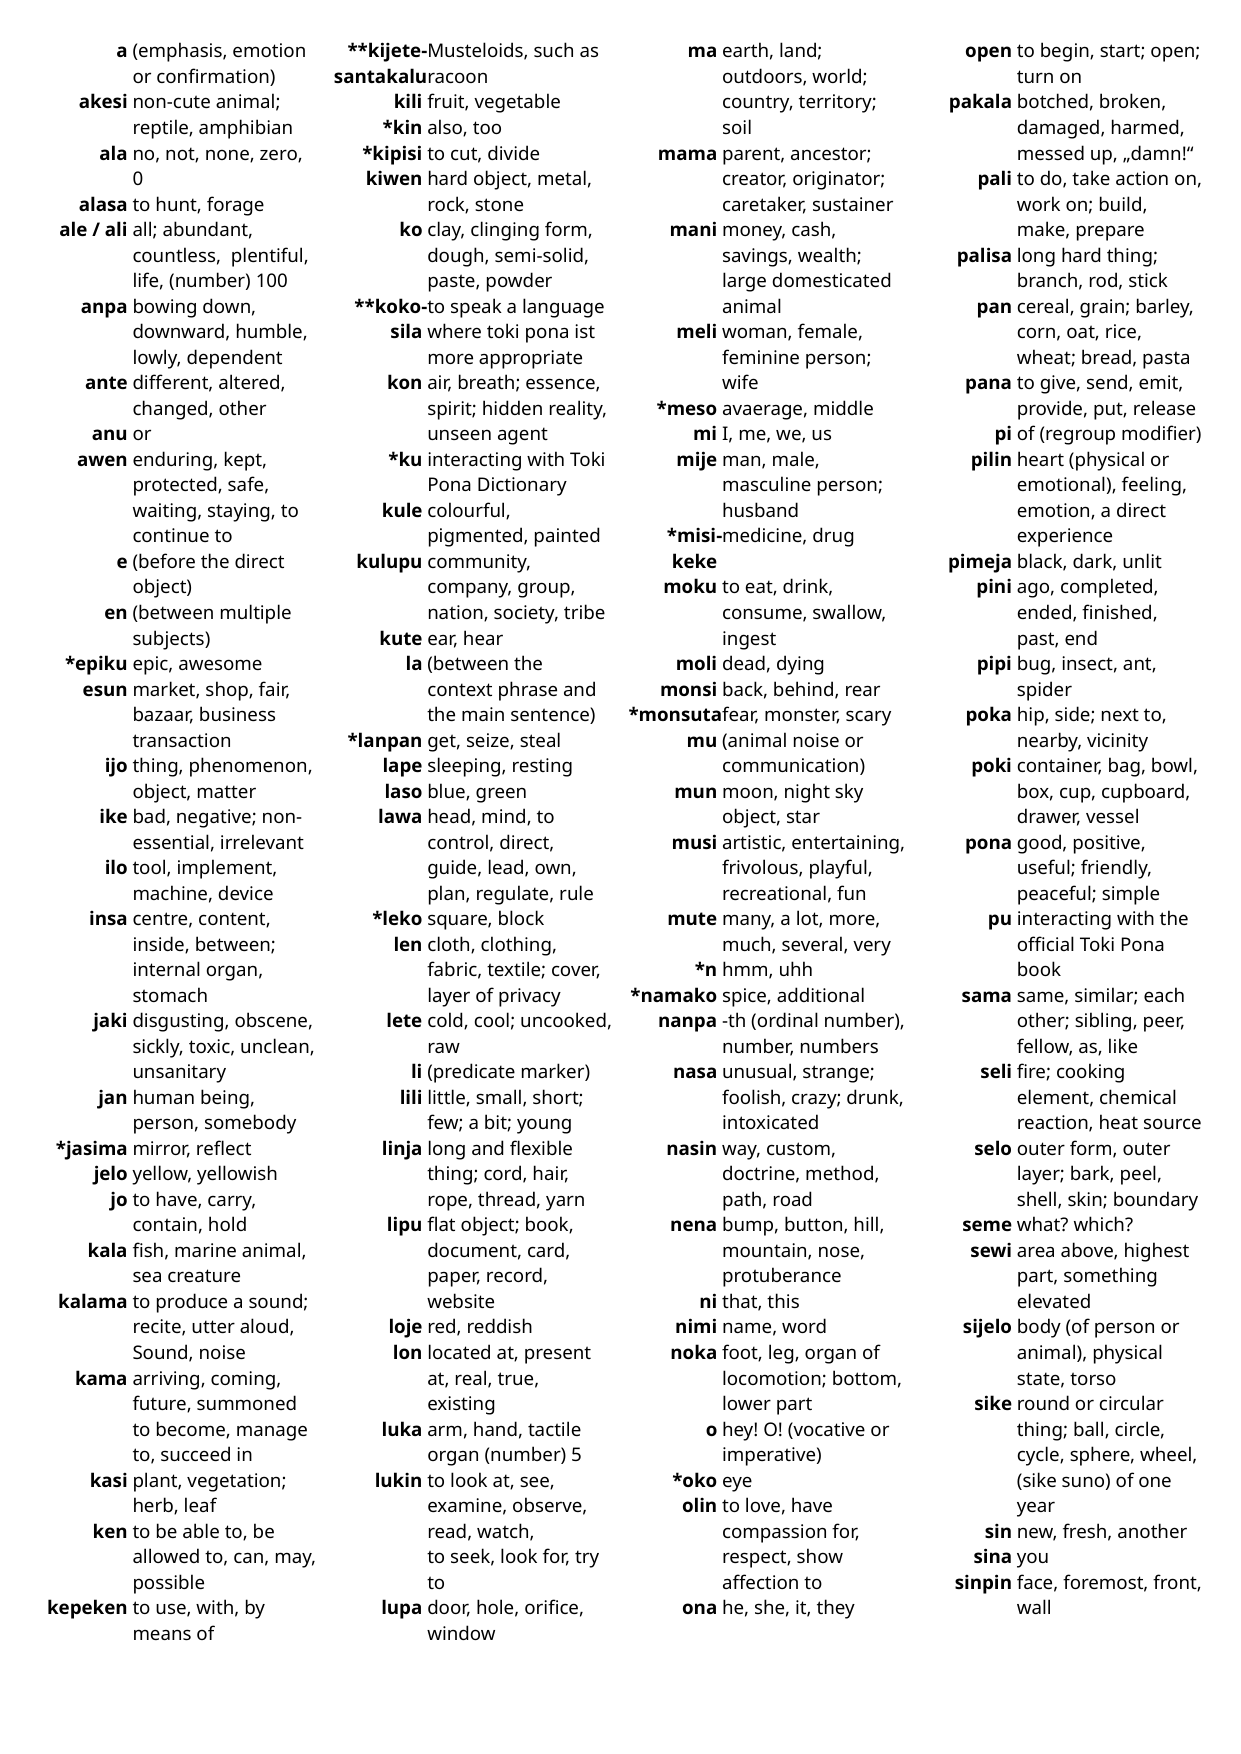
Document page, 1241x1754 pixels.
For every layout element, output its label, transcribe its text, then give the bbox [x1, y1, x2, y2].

table_cell (between the context phrase and the main sentence) [427, 650, 613, 727]
table_cell jo [38, 1186, 132, 1237]
table_cell nasin [628, 1135, 722, 1212]
table_cell mute [628, 906, 722, 957]
table_cell money, cash, savings, wealth; large domesticated animal [722, 216, 907, 318]
table_cell to look at, see, examine, observe, read, watch, to seek, look for, try to [427, 1467, 613, 1594]
table_cell sama [922, 982, 1017, 1059]
table_cell round or circular thing; ball, circle, cycle, sphere, wheel, (sike suno) of one year [1017, 1390, 1202, 1518]
table_cell man, male, masculine person; husband [722, 446, 907, 523]
table_cell *jasima [38, 1135, 132, 1161]
table_cell ear, hear [427, 625, 613, 650]
table_cell poki [922, 753, 1017, 829]
table_cell back, behind, rear [722, 676, 907, 701]
table_cell to do, take action on, work on; build, make, prepare [1017, 165, 1202, 242]
table_cell nimi [628, 1314, 722, 1339]
table_cell market, shop, fair, bazaar, business transaction [132, 676, 318, 752]
table_cell mu [628, 727, 722, 778]
table_cell blue, green [427, 778, 613, 803]
table_cell that, this [722, 1288, 907, 1314]
table_cell he, she, it, they [722, 1595, 907, 1620]
table_cell heart (physical or emotional), feeling, emotion, a direct experience [1017, 446, 1202, 548]
table_cell mama [628, 140, 722, 216]
table_cell sinpin [922, 1569, 1017, 1620]
table_cell door, hole, orifice, window [427, 1595, 613, 1646]
table_cell la [333, 650, 427, 727]
table_cell lete [333, 1008, 427, 1059]
table_cell noka [628, 1339, 722, 1416]
table_cell kule [333, 497, 427, 548]
table_cell li [333, 1059, 427, 1084]
table_cell to cut, divide [427, 140, 613, 165]
table_cell pan [922, 293, 1017, 369]
table_cell to be able to, be allowed to, can, may, possible [132, 1518, 318, 1594]
table_cell pakala [922, 89, 1017, 165]
table_cell way, custom, doctrine, method, path, road [722, 1135, 907, 1212]
table_cell enduring, kept, protected, safe, waiting, staying, to continue to [132, 446, 318, 548]
table_cell *kin [333, 114, 427, 140]
table_cell sewi [922, 1237, 1017, 1314]
table_cell bad, negative; non-essential, irrelevant [132, 804, 318, 854]
table_cell tool, implement, machine, device [132, 855, 318, 906]
table_cell to use, with, by means of [132, 1595, 318, 1646]
table_cell you [1017, 1544, 1202, 1569]
table_cell spice, additional [722, 982, 907, 1008]
table_cell fish, marine animal, sea creature [132, 1237, 318, 1288]
table_cell face, foremost, front, wall [1017, 1569, 1202, 1620]
table_cell good, positive, useful; friendly, peaceful; simple [1017, 829, 1202, 906]
table_cell to produce a sound; recite, utter aloud, Sound, noise [132, 1288, 318, 1365]
table_cell nena [628, 1212, 722, 1288]
table_cell flat object; book, document, card, paper, record, website [427, 1212, 613, 1314]
table_cell lape [333, 753, 427, 778]
table_cell body (of person or animal), physical state, torso [1017, 1314, 1202, 1390]
table_cell cloth, clothing, fabric, textile; cover, layer of privacy [427, 931, 613, 1008]
table_cell lipu [333, 1212, 427, 1314]
table_cell moon, night sky object, star [722, 778, 907, 829]
table_cell woman, female, feminine person; wife [722, 319, 907, 395]
table_cell parent, ancestor; creator, originator; caretaker, sustainer [722, 140, 907, 216]
table_cell meli [628, 319, 722, 395]
table_cell black, dark, unlit [1017, 548, 1202, 574]
table_cell palisa [922, 242, 1017, 293]
table_cell or [132, 421, 318, 446]
table_cell all; abundant, countless, plentiful, life, (number) 100 [132, 216, 318, 293]
table_cell (predicate marker) [427, 1059, 613, 1084]
table_cell esun [38, 676, 132, 752]
table_cell jan [38, 1084, 132, 1135]
table_cell nanpa [628, 1008, 722, 1059]
table_cell linja [333, 1135, 427, 1212]
table_cell fire; cooking element, chemical reaction, heat source [1017, 1059, 1202, 1135]
table_cell epic, awesome [132, 650, 318, 676]
table_cell *n [628, 957, 722, 982]
table_cell kala [38, 1237, 132, 1288]
table_cell *namako [628, 982, 722, 1008]
table_cell area above, highest part, something elevated [1017, 1237, 1202, 1314]
table_cell human being, person, somebody [132, 1084, 318, 1135]
table_cell kalama [38, 1288, 132, 1365]
table_cell nasa [628, 1059, 722, 1135]
table_cell cereal, grain; barley, corn, oat, rice, wheat; bread, pasta [1017, 293, 1202, 369]
table_cell sin [922, 1518, 1017, 1543]
table_cell awen [38, 446, 132, 548]
table_cell kiwen [333, 165, 427, 216]
table_cell kepeken [38, 1595, 132, 1646]
table_cell arm, hand, tactile organ (number) 5 [427, 1416, 613, 1467]
table_cell sina [922, 1544, 1017, 1569]
table_cell kasi [38, 1467, 132, 1518]
table_cell air, breath; essence, spirit; hidden reality, unseen agent [427, 370, 613, 446]
table_cell eye [722, 1467, 907, 1492]
table_cell ilo [38, 855, 132, 906]
table_cell *meso [628, 395, 722, 421]
table_cell musi [628, 829, 722, 906]
table_cell jelo [38, 1161, 132, 1186]
table_cell lawa [333, 804, 427, 906]
table_cell earth, land; outdoors, world; country, territory; soil [722, 38, 907, 140]
table_cell dead, dying [722, 650, 907, 676]
table_cell -th (ordinal number), number, numbers [722, 1008, 907, 1059]
table_cell hmm, uhh [722, 957, 907, 982]
table_cell ko [333, 216, 427, 293]
table_cell insa [38, 906, 132, 1008]
table_cell monsi [628, 676, 722, 701]
table_cell jaki [38, 1008, 132, 1084]
table_cell *monsuta [628, 701, 722, 727]
table_cell pana [922, 370, 1017, 421]
table_cell mi [628, 421, 722, 446]
table_cell arriving, coming, future, summoned to become, manage to, succeed in [132, 1365, 318, 1467]
table_cell long and flexible thing; cord, hair, rope, thread, yarn [427, 1135, 613, 1212]
table_cell plant, vegetation; herb, leaf [132, 1467, 318, 1518]
table_header a [38, 38, 132, 89]
table_cell kili [333, 89, 427, 114]
table_cell to hunt, forage [132, 191, 318, 216]
table_cell lon [333, 1339, 427, 1416]
table_cell kama [38, 1365, 132, 1467]
table_cell seli [922, 1059, 1017, 1135]
table_cell luka [333, 1416, 427, 1467]
table_cell clay, clinging form, dough, semi-solid, paste, powder [427, 216, 613, 293]
table_cell to speak a language where toki pona ist more appropriate [427, 293, 613, 369]
table_cell lupa [333, 1595, 427, 1646]
table_cell pini [922, 574, 1017, 650]
table_cell *ku [333, 446, 427, 497]
table_cell e [38, 548, 132, 599]
table_cell little, small, short; few; a bit; young [427, 1084, 613, 1135]
table_cell unusual, strange; foolish, crazy; drunk, intoxicated [722, 1059, 907, 1135]
table_cell to begin, start; open; turn on [1017, 38, 1202, 89]
table_cell (before the direct object) [132, 548, 318, 599]
table_cell alasa [38, 191, 132, 216]
table_cell mun [628, 778, 722, 829]
table_cell loje [333, 1314, 427, 1339]
table_cell ike [38, 804, 132, 854]
table_cell pimeja [922, 548, 1017, 574]
table_cell long hard thing; branch, rod, stick [1017, 242, 1202, 293]
table_cell avaerage, middle [722, 395, 907, 421]
table_cell kon [333, 370, 427, 446]
table_cell olin [628, 1493, 722, 1594]
table_cell fruit, vegetable [427, 89, 613, 114]
table_cell non-cute animal; reptile, amphibian [132, 89, 318, 140]
table_cell moku [628, 574, 722, 650]
table_cell len [333, 931, 427, 1008]
table_cell bug, insect, ant, spider [1017, 650, 1202, 701]
table_header (emphasis, emotion or confirmation) [132, 38, 318, 89]
table_cell **kijete­santa­kalu [333, 38, 427, 89]
table_cell outer form, outer layer; bark, peel, shell, skin; boundary [1017, 1135, 1202, 1212]
table_cell bump, button, hill, mountain, nose, protuberance [722, 1212, 907, 1288]
table_cell artistic, entertaining, frivolous, playful, recreational, fun [722, 829, 907, 906]
table_cell (between multiple subjects) [132, 599, 318, 650]
table_cell sijelo [922, 1314, 1017, 1390]
table_cell sike [922, 1390, 1017, 1518]
table_cell disgusting, obscene, sickly, toxic, unclean, unsanitary [132, 1008, 318, 1084]
table_cell poka [922, 701, 1017, 752]
table_cell also, too [427, 114, 613, 140]
table_cell sleeping, resting [427, 753, 613, 778]
table_cell no, not, none, zero, 0 [132, 140, 318, 191]
table_cell mije [628, 446, 722, 523]
table_cell mirror, reflect [132, 1135, 318, 1161]
table_cell **koko­sila [333, 293, 427, 369]
table_cell ante [38, 370, 132, 421]
table_cell of (regroup modifier) [1017, 421, 1202, 446]
table_cell lukin [333, 1467, 427, 1594]
table_cell same, similar; each other; sibling, peer, fellow, as, like [1017, 982, 1202, 1059]
table_cell ala [38, 140, 132, 191]
table_cell *misi­keke [628, 523, 722, 574]
table_cell botched, broken, damaged, harmed, messed up, „damn!“ [1017, 89, 1202, 165]
table_cell laso [333, 778, 427, 803]
table_cell square, block [427, 906, 613, 931]
table_cell I, me, we, us [722, 421, 907, 446]
table_cell seme [922, 1212, 1017, 1237]
table_cell (animal noise or communication) [722, 727, 907, 778]
table_cell anpa [38, 293, 132, 369]
table_cell cold, cool; uncooked, raw [427, 1008, 613, 1059]
table_cell *leko [333, 906, 427, 931]
table_cell hey! O! (vocative or imperative) [722, 1416, 907, 1467]
table_cell ma [628, 38, 722, 140]
table_cell new, fresh, another [1017, 1518, 1202, 1543]
table_cell thing, phenomenon, object, matter [132, 753, 318, 803]
table_cell ale / ali [38, 216, 132, 293]
table_cell name, word [722, 1314, 907, 1339]
table_cell centre, content, inside, between; internal organ, stomach [132, 906, 318, 1008]
table_cell *lanpan [333, 727, 427, 752]
table_cell pi [922, 421, 1017, 446]
table_cell interacting with Toki Pona Dictionary [427, 446, 613, 497]
table_cell foot, leg, organ of locomotion; bottom, lower part [722, 1339, 907, 1416]
table_cell ona [628, 1595, 722, 1620]
table_cell Musteloids, such as racoon [427, 38, 613, 89]
table_cell pipi [922, 650, 1017, 701]
table_cell selo [922, 1135, 1017, 1212]
table_cell hard object, metal, rock, stone [427, 165, 613, 216]
table_cell akesi [38, 89, 132, 140]
table_cell open [922, 38, 1017, 89]
table_cell hip, side; next to, nearby, vicinity [1017, 701, 1202, 752]
table_cell to have, carry, contain, hold [132, 1186, 318, 1237]
table_cell different, altered, changed, other [132, 370, 318, 421]
table_cell pilin [922, 446, 1017, 548]
table_cell ni [628, 1288, 722, 1314]
table_cell ago, completed, ended, finished, past, end [1017, 574, 1202, 650]
table_cell what? which? [1017, 1212, 1202, 1237]
table_cell ken [38, 1518, 132, 1594]
table_cell anu [38, 421, 132, 446]
table_cell pona [922, 829, 1017, 906]
table_cell pali [922, 165, 1017, 242]
table_cell *oko [628, 1467, 722, 1492]
table_cell community, company, group, nation, society, tribe [427, 548, 613, 625]
table_cell kulupu [333, 548, 427, 625]
table_cell to eat, drink, consume, swallow, ingest [722, 574, 907, 650]
table_cell yellow, yellowish [132, 1161, 318, 1186]
table_cell to love, have compassion for, respect, show affection to [722, 1493, 907, 1594]
table_cell ijo [38, 753, 132, 803]
table_cell moli [628, 650, 722, 676]
table_cell many, a lot, more, much, several, very [722, 906, 907, 957]
table_cell red, reddish [427, 1314, 613, 1339]
table_cell get, seize, steal [427, 727, 613, 752]
table_cell *kipisi [333, 140, 427, 165]
table_cell head, mind, to control, direct, guide, lead, own, plan, regulate, rule [427, 804, 613, 906]
table_cell bowing down, downward, humble, lowly, dependent [132, 293, 318, 369]
table_cell fear, monster, scary [722, 701, 907, 727]
table_cell interacting with the official Toki Pona book [1017, 906, 1202, 982]
table_cell mani [628, 216, 722, 318]
table_cell to give, send, emit, provide, put, release [1017, 370, 1202, 421]
table_cell *epiku [38, 650, 132, 676]
table_cell colourful, pigmented, painted [427, 497, 613, 548]
table_cell o [628, 1416, 722, 1467]
table_cell en [38, 599, 132, 650]
table_cell lili [333, 1084, 427, 1135]
table_cell pu [922, 906, 1017, 982]
table_cell container, bag, bowl, box, cup, cupboard, drawer, vessel [1017, 753, 1202, 829]
table_cell medicine, drug [722, 523, 907, 574]
table_cell located at, present at, real, true, existing [427, 1339, 613, 1416]
table_cell kute [333, 625, 427, 650]
